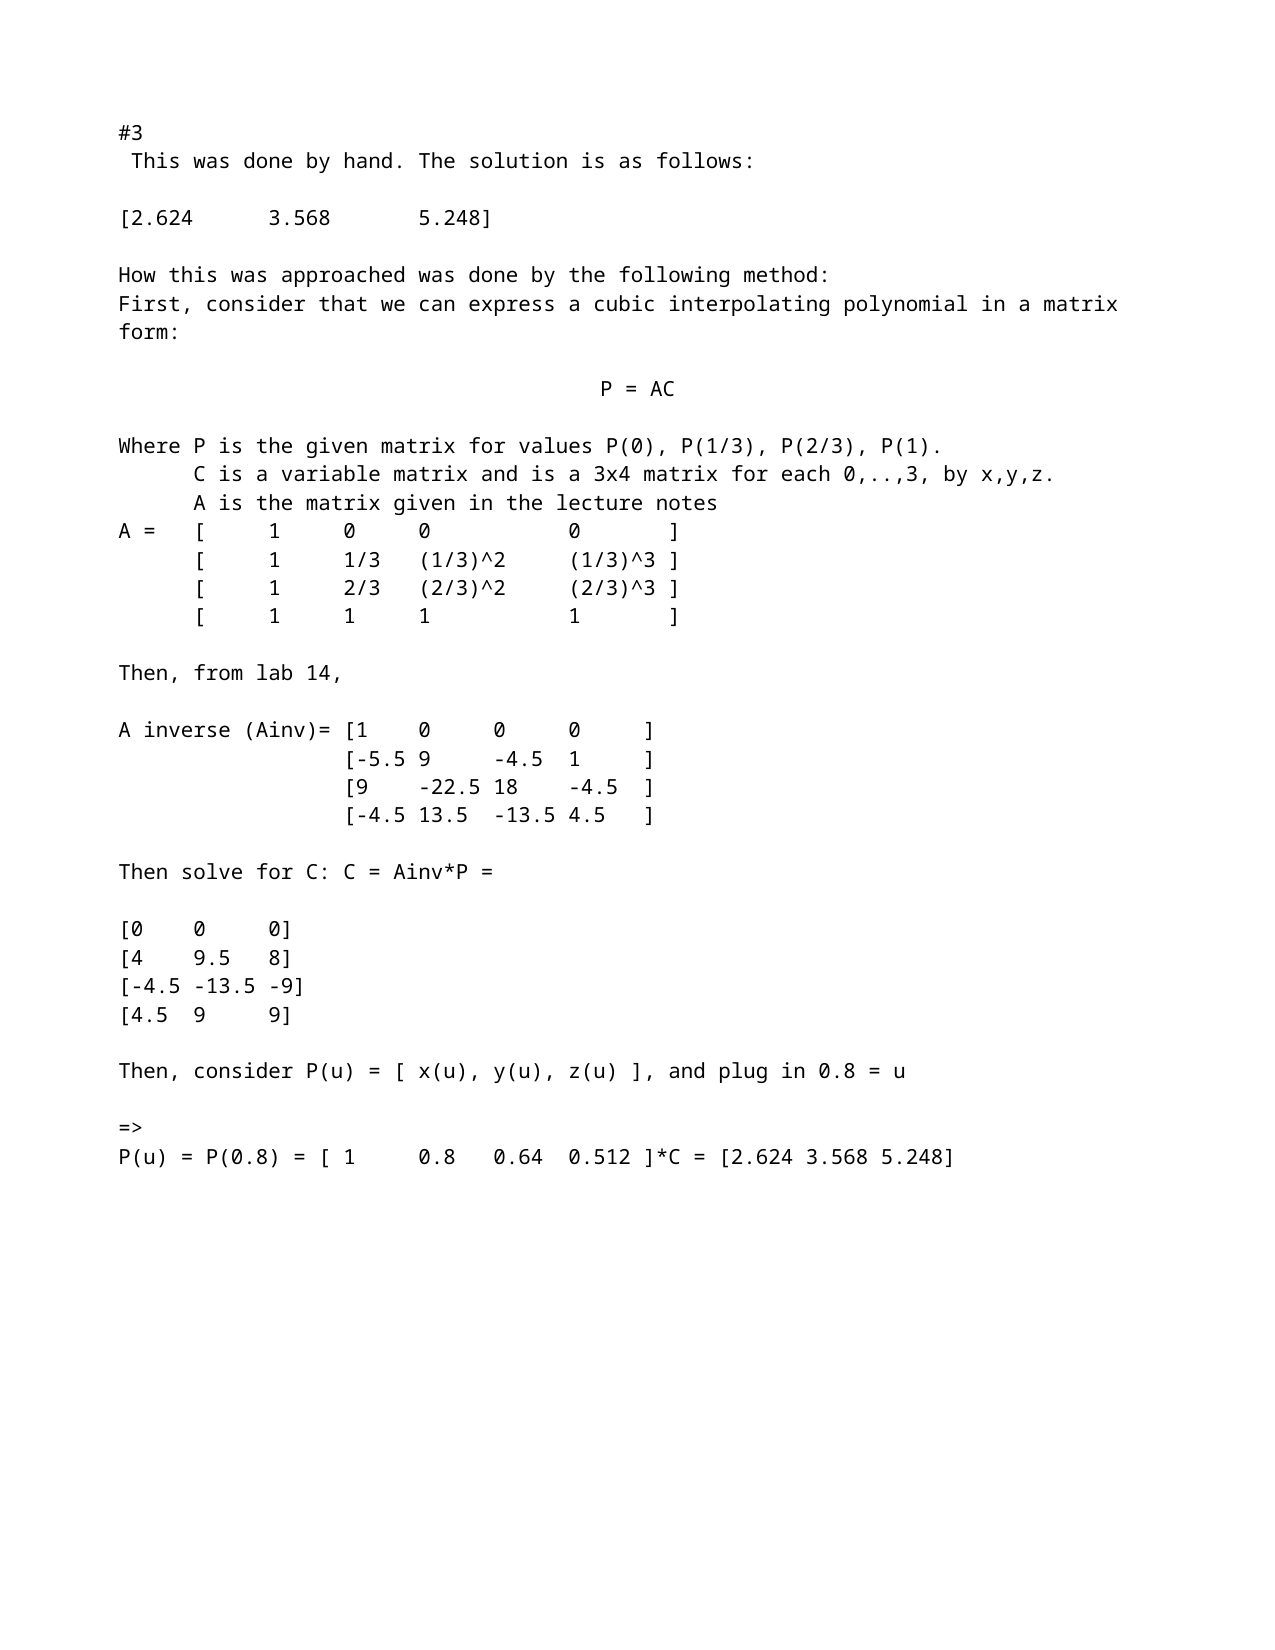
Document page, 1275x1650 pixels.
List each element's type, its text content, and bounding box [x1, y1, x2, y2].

text [ 1 1/3 (1/3)^2 (1/3)^3 ] [118, 545, 1157, 573]
text Then solve for C: C = Ainv*P = [118, 857, 1157, 886]
text => [118, 1113, 1157, 1142]
text [4.5 9 9] [118, 1000, 1157, 1028]
text [ 1 2/3 (2/3)^2 (2/3)^3 ] [118, 573, 1157, 602]
text P = AC [118, 374, 1157, 402]
text [9 -22.5 18 -4.5 ] [118, 772, 1157, 801]
text How this was approached was done by the following method: [118, 260, 1157, 289]
text A inverse (Ainv)= [1 0 0 0 ] [118, 715, 1157, 744]
text [-4.5 13.5 -13.5 4.5 ] [118, 801, 1157, 829]
text This was done by hand. The solution is as follows: [118, 147, 1157, 175]
text [ 1 1 1 1 ] [118, 602, 1157, 630]
text A is the matrix given in the lecture notes [118, 488, 1157, 516]
text A = [ 1 0 0 0 ] [118, 516, 1157, 545]
text P(u) = P(0.8) = [ 1 0.8 0.64 0.512 ]*C = [2.624 3.568 5.248] [118, 1142, 1157, 1170]
text [0 0 0] [118, 914, 1157, 943]
text [-4.5 -13.5 -9] [118, 971, 1157, 1000]
text Where P is the given matrix for values P(0), P(1/3), P(2/3), P(1). [118, 431, 1157, 459]
text [2.624 3.568 5.248] [118, 203, 1157, 232]
text [-5.5 9 -4.5 1 ] [118, 744, 1157, 772]
text [4 9.5 8] [118, 943, 1157, 971]
text First, consider that we can express a cubic interpolating polynomial in a matrix form: [118, 289, 1157, 346]
text #3 [118, 118, 1157, 147]
text C is a variable matrix and is a 3x4 matrix for each 0,..,3, by x,y,z. [118, 459, 1157, 488]
text Then, consider P(u) = [ x(u), y(u), z(u) ], and plug in 0.8 = u [118, 1057, 1157, 1085]
text Then, from lab 14, [118, 658, 1157, 687]
